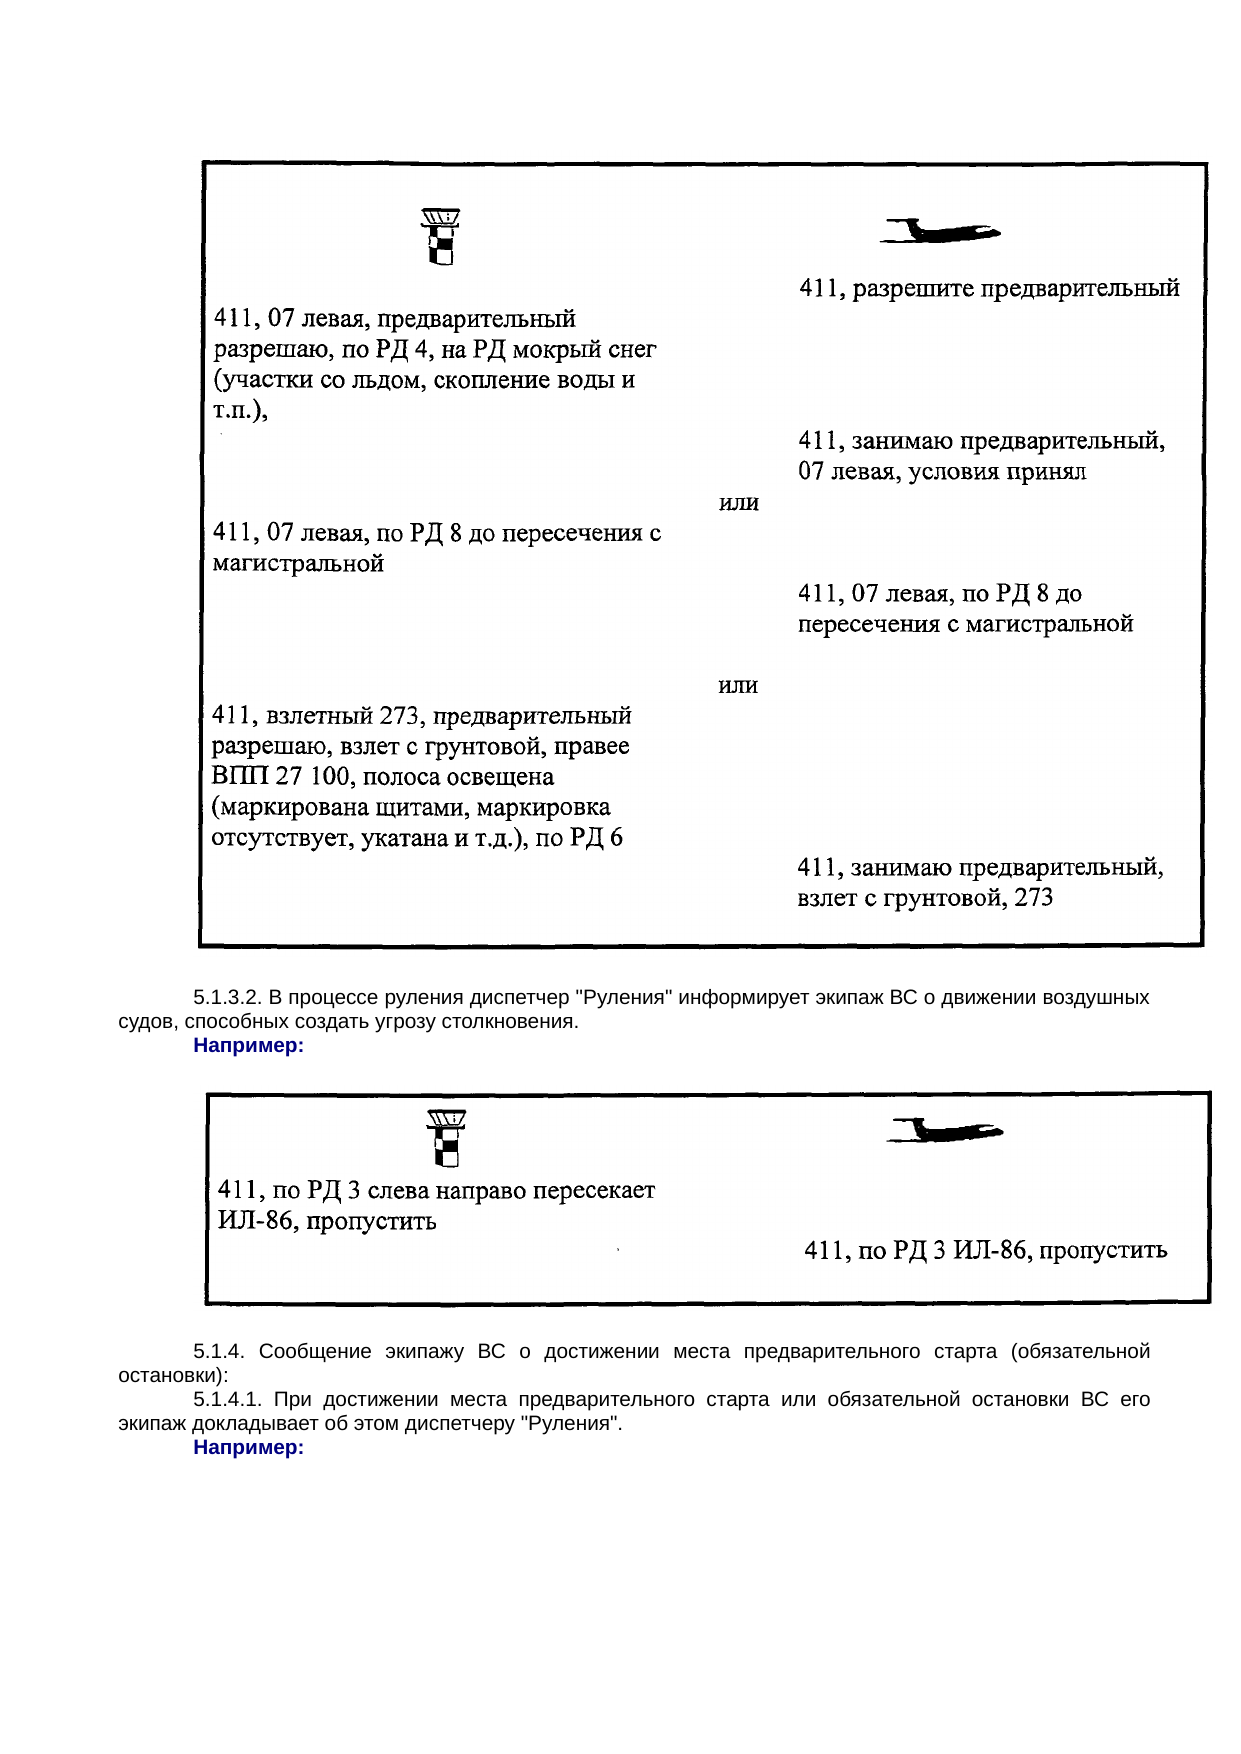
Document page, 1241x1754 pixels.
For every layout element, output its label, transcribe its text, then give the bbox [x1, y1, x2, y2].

text 5.1.4.1. При достижении места предварительного старта или обязательной остановки ВС его экипаж докладывает об этом диспетчеру "Руления". [118, 1387, 1152, 1435]
text Например: [118, 1435, 1152, 1459]
text 5.1.3.2. В процессе руления диспетчер "Руления" информирует экипаж ВС о движении воздушных судов, способных создать угрозу столкновения. [118, 985, 1152, 1033]
text 5.1.4. Сообщение экипажу ВС о достижении места предварительного старта (обязательной остановки): [118, 1339, 1152, 1387]
picture [193, 1085, 1222, 1311]
picture [193, 150, 1214, 957]
text Например: [118, 1033, 1152, 1057]
